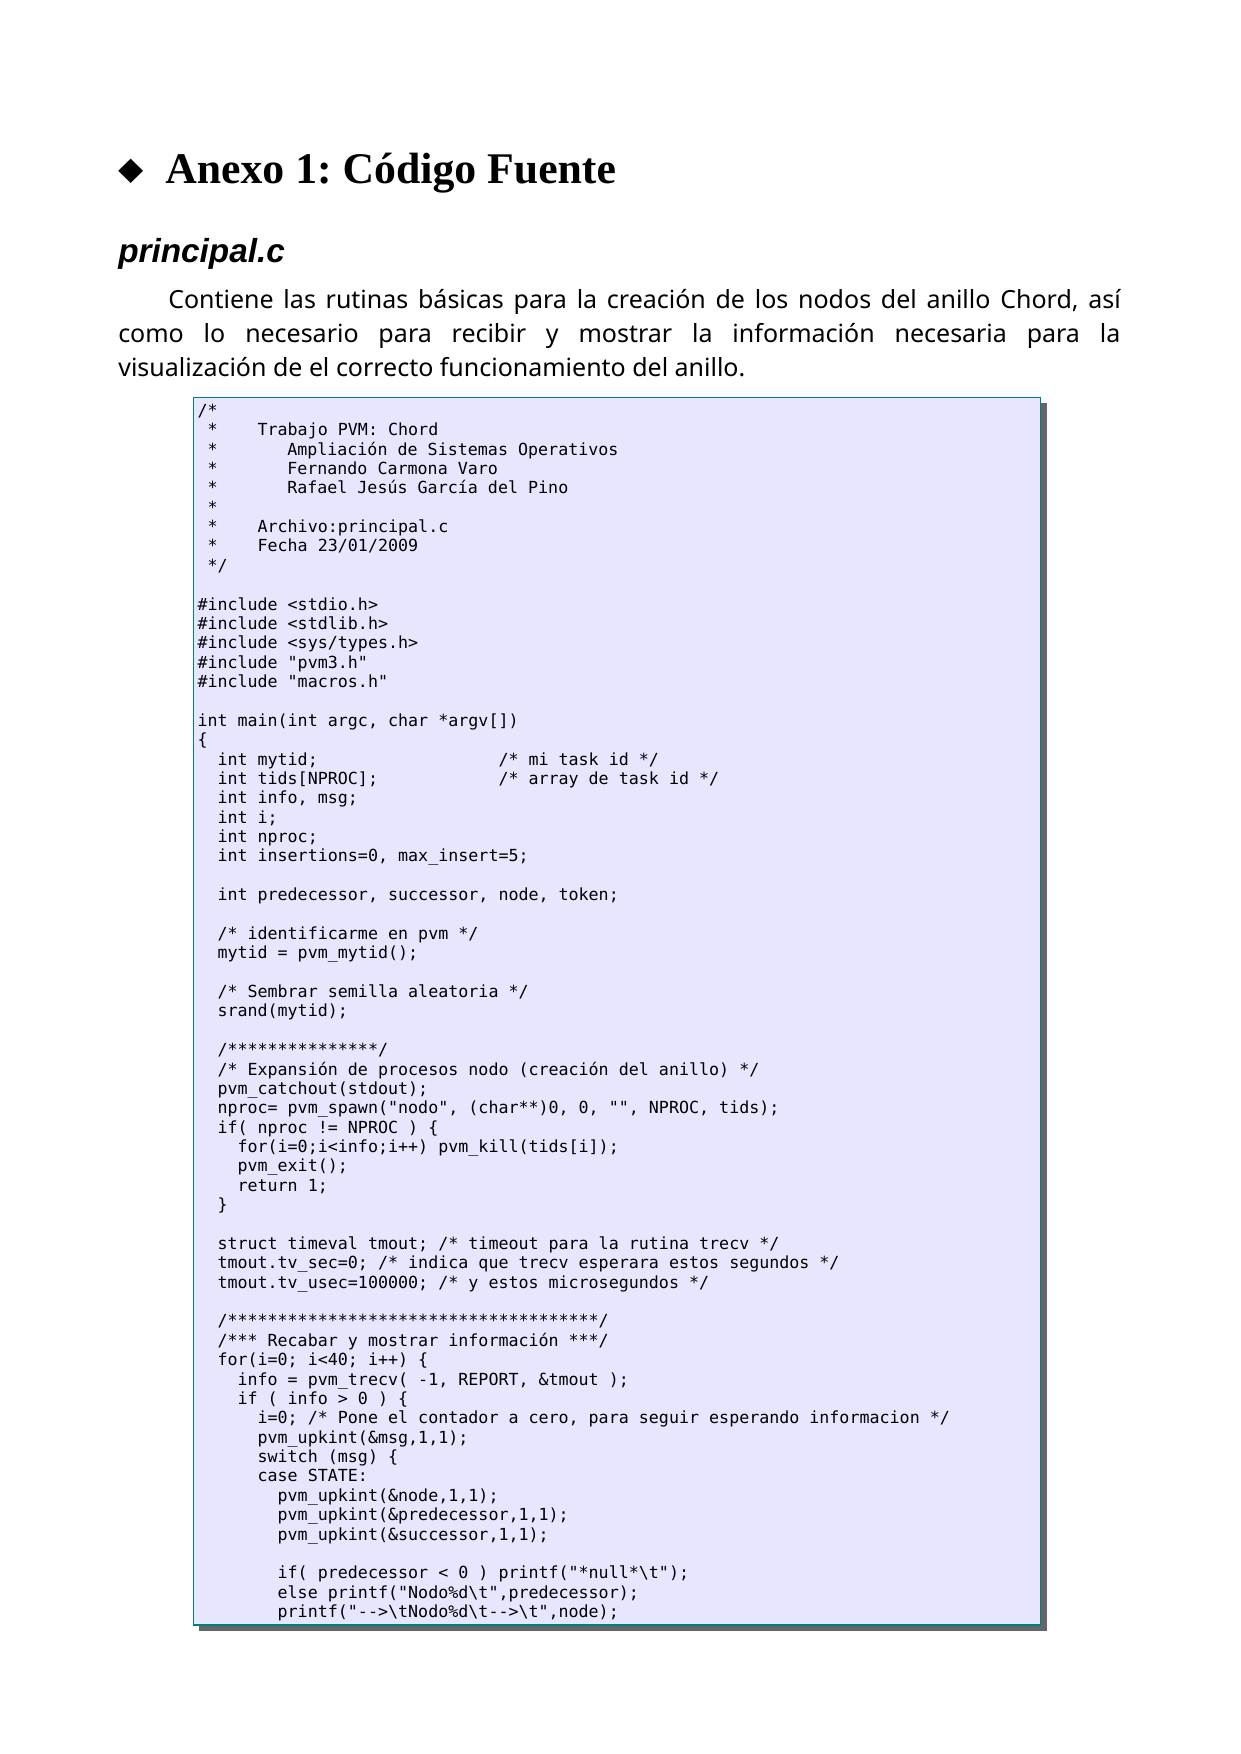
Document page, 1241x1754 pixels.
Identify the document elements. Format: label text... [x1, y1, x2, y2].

text #include <sys/types.h> [194, 629, 1040, 648]
text printf("-->\tNodo%d\t-->\t",node); [194, 1598, 1040, 1624]
text /* [194, 398, 1040, 416]
text struct timeval tmout; /* timeout para la rutina trecv */ [194, 1230, 1040, 1249]
text return 1; [194, 1172, 1040, 1191]
text case STATE: [194, 1462, 1040, 1482]
text if( nproc != NPROC ) { [194, 1113, 1040, 1133]
text * Trabajo PVM: Chord [194, 416, 1040, 435]
text * [194, 493, 1040, 513]
text for(i=0; i<40; i++) { [194, 1346, 1040, 1365]
text mytid = pvm_mytid(); [194, 939, 1040, 958]
text if( predecessor < 0 ) printf("*null*\t"); [194, 1559, 1040, 1578]
text int main(int argc, char *argv[]) [194, 707, 1040, 726]
text * Fecha 23/01/2009 [194, 532, 1040, 552]
text pvm_upkint(&successor,1,1); [194, 1520, 1040, 1540]
text #include <stdlib.h> [194, 610, 1040, 629]
text /***************/ [194, 1036, 1040, 1055]
text int predecessor, successor, node, token; [194, 881, 1040, 900]
text Contiene las rutinas básicas para la creación de los nodos del anillo Chord, así como lo necesario para recibir y mostrar la información necesaria para la visualización de el correcto funcionamiento del anillo. [118, 282, 1122, 384]
text /*************************************/ [194, 1307, 1040, 1327]
text * Ampliación de Sistemas Operativos [194, 435, 1040, 455]
text * Rafael Jesús García del Pino [194, 474, 1040, 493]
text i=0; /* Pone el contador a cero, para seguir esperando informacion */ [194, 1404, 1040, 1423]
text #include "macros.h" [194, 668, 1040, 687]
text int nproc; [194, 823, 1040, 842]
text * Archivo:principal.c [194, 513, 1040, 532]
text /* Sembrar semilla aleatoria */ [194, 978, 1040, 997]
text else printf("Nodo%d\t",predecessor); [194, 1578, 1040, 1598]
text tmout.tv_sec=0; /* indica que trecv esperara estos segundos */ [194, 1249, 1040, 1268]
text switch (msg) { [194, 1443, 1040, 1462]
text /* identificarme en pvm */ [194, 920, 1040, 939]
text nproc= pvm_spawn("nodo", (char**)0, 0, "", NPROC, tids); [194, 1094, 1040, 1113]
text int insertions=0, max_insert=5; [194, 842, 1040, 862]
text if ( info > 0 ) { [194, 1385, 1040, 1404]
text int mytid; /* mi task id */ [194, 745, 1040, 765]
text int tids[NPROC]; /* array de task id */ [194, 765, 1040, 784]
text */ [194, 552, 1040, 571]
text info = pvm_trecv( -1, REPORT, &tmout ); [194, 1365, 1040, 1385]
subtitle Anexo 1: Código Fuente [118, 143, 1122, 193]
text pvm_upkint(&msg,1,1); [194, 1423, 1040, 1443]
text pvm_catchout(stdout); [194, 1075, 1040, 1094]
text int info, msg; [194, 784, 1040, 803]
text #include <stdio.h> [194, 590, 1040, 610]
text * Fernando Carmona Varo [194, 455, 1040, 474]
text #include "pvm3.h" [194, 648, 1040, 668]
text /* Expansión de procesos nodo (creación del anillo) */ [194, 1055, 1040, 1075]
text pvm_exit(); [194, 1152, 1040, 1172]
text tmout.tv_usec=100000; /* y estos microsegundos */ [194, 1268, 1040, 1288]
subtitle principal.c [118, 231, 1122, 269]
text } [194, 1191, 1040, 1210]
text { [194, 726, 1040, 745]
text /*** Recabar y mostrar información ***/ [194, 1327, 1040, 1346]
text srand(mytid); [194, 997, 1040, 1017]
text for(i=0;i<info;i++) pvm_kill(tids[i]); [194, 1133, 1040, 1152]
text pvm_upkint(&predecessor,1,1); [194, 1501, 1040, 1520]
text pvm_upkint(&node,1,1); [194, 1482, 1040, 1501]
text int i; [194, 803, 1040, 823]
